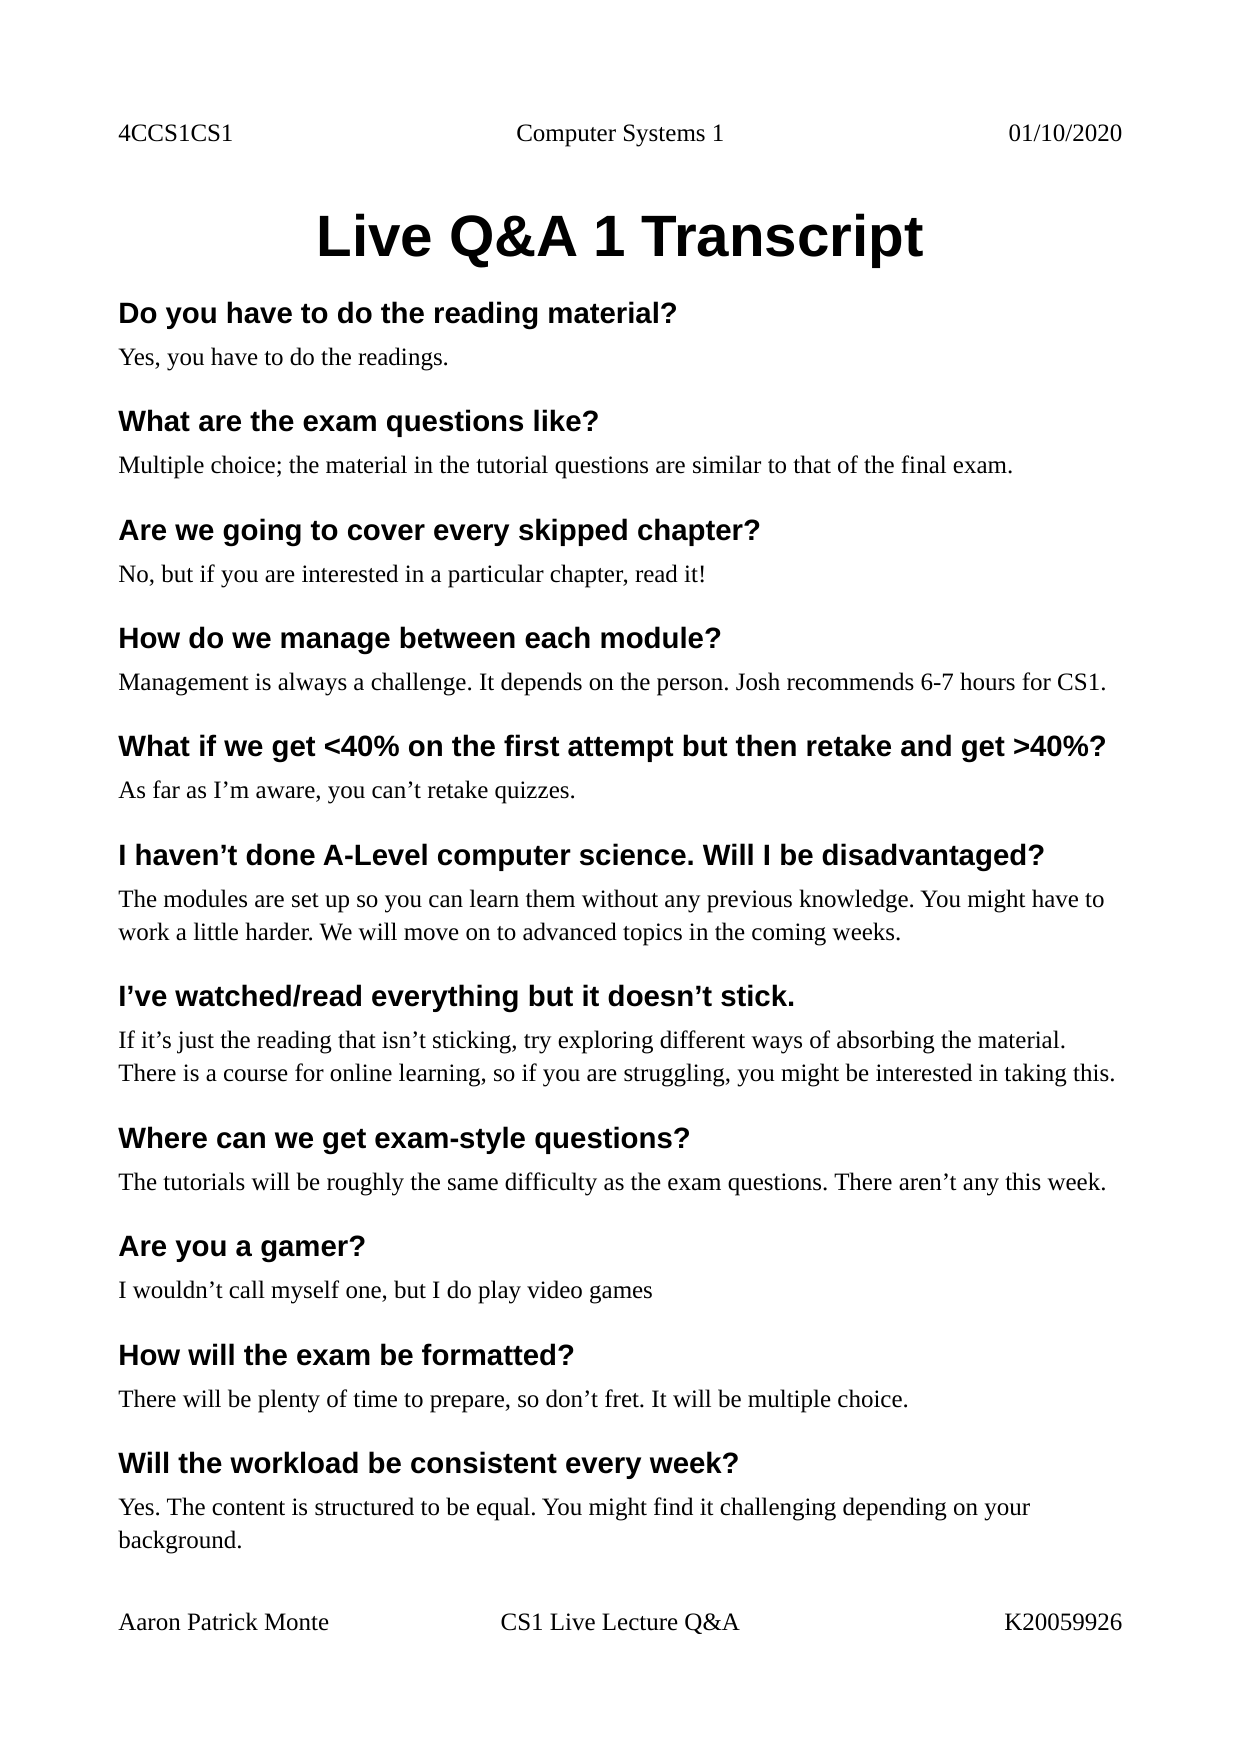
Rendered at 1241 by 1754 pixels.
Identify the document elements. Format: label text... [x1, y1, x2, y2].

subtitle Will the workload be consistent every week? [118, 1446, 1122, 1480]
subtitle Do you have to do the reading material? [118, 296, 1122, 329]
subtitle What are the exam questions like? [118, 404, 1122, 438]
text No, but if you are interested in a particular chapter, read it! [118, 559, 1122, 587]
text As far as I’m aware, you can’t retake quizzes. [118, 776, 1122, 804]
subtitle I’ve watched/read everything but it doesn’t stick. [118, 979, 1122, 1013]
title Live Q&A 1 Transcript [118, 201, 1122, 268]
text I wouldn’t call myself one, but I do play video games [118, 1275, 1122, 1304]
subtitle What if we get <40% on the first attempt but then retake and get >40%? [118, 729, 1122, 763]
subtitle How do we manage between each module? [118, 621, 1122, 654]
text Yes, you have to do the readings. [118, 342, 1122, 371]
text The tutorials will be roughly the same difficulty as the exam questions. There aren’t any this week. [118, 1167, 1122, 1196]
text The modules are set up so you can learn them without any previous knowledge. You might have to work a little harder. We will move on to advanced topics in the coming weeks. [118, 884, 1122, 946]
text Multiple choice; the material in the tutorial questions are similar to that of the final exam. [118, 450, 1122, 479]
subtitle Where can we get exam-style questions? [118, 1121, 1122, 1154]
subtitle Are you a gamer? [118, 1229, 1122, 1263]
text There will be plenty of time to prepare, so don’t fret. It will be multiple choice. [118, 1384, 1122, 1412]
text If it’s just the reading that isn’t sticking, try exploring different ways of absorbing the material. There is a course for online learning, so if you are struggling, you might be interested in taking this. [118, 1025, 1122, 1087]
subtitle I haven’t done A-Level computer science. Will I be disadvantaged? [118, 838, 1122, 871]
subtitle How will the exam be formatted? [118, 1337, 1122, 1371]
text Management is always a challenge. It depends on the person. Josh recommends 6-7 hours for CS1. [118, 667, 1122, 696]
subtitle Are we going to cover every skipped chapter? [118, 512, 1122, 546]
text Yes. The content is structured to be equal. You might find it challenging depending on your background. [118, 1492, 1122, 1554]
